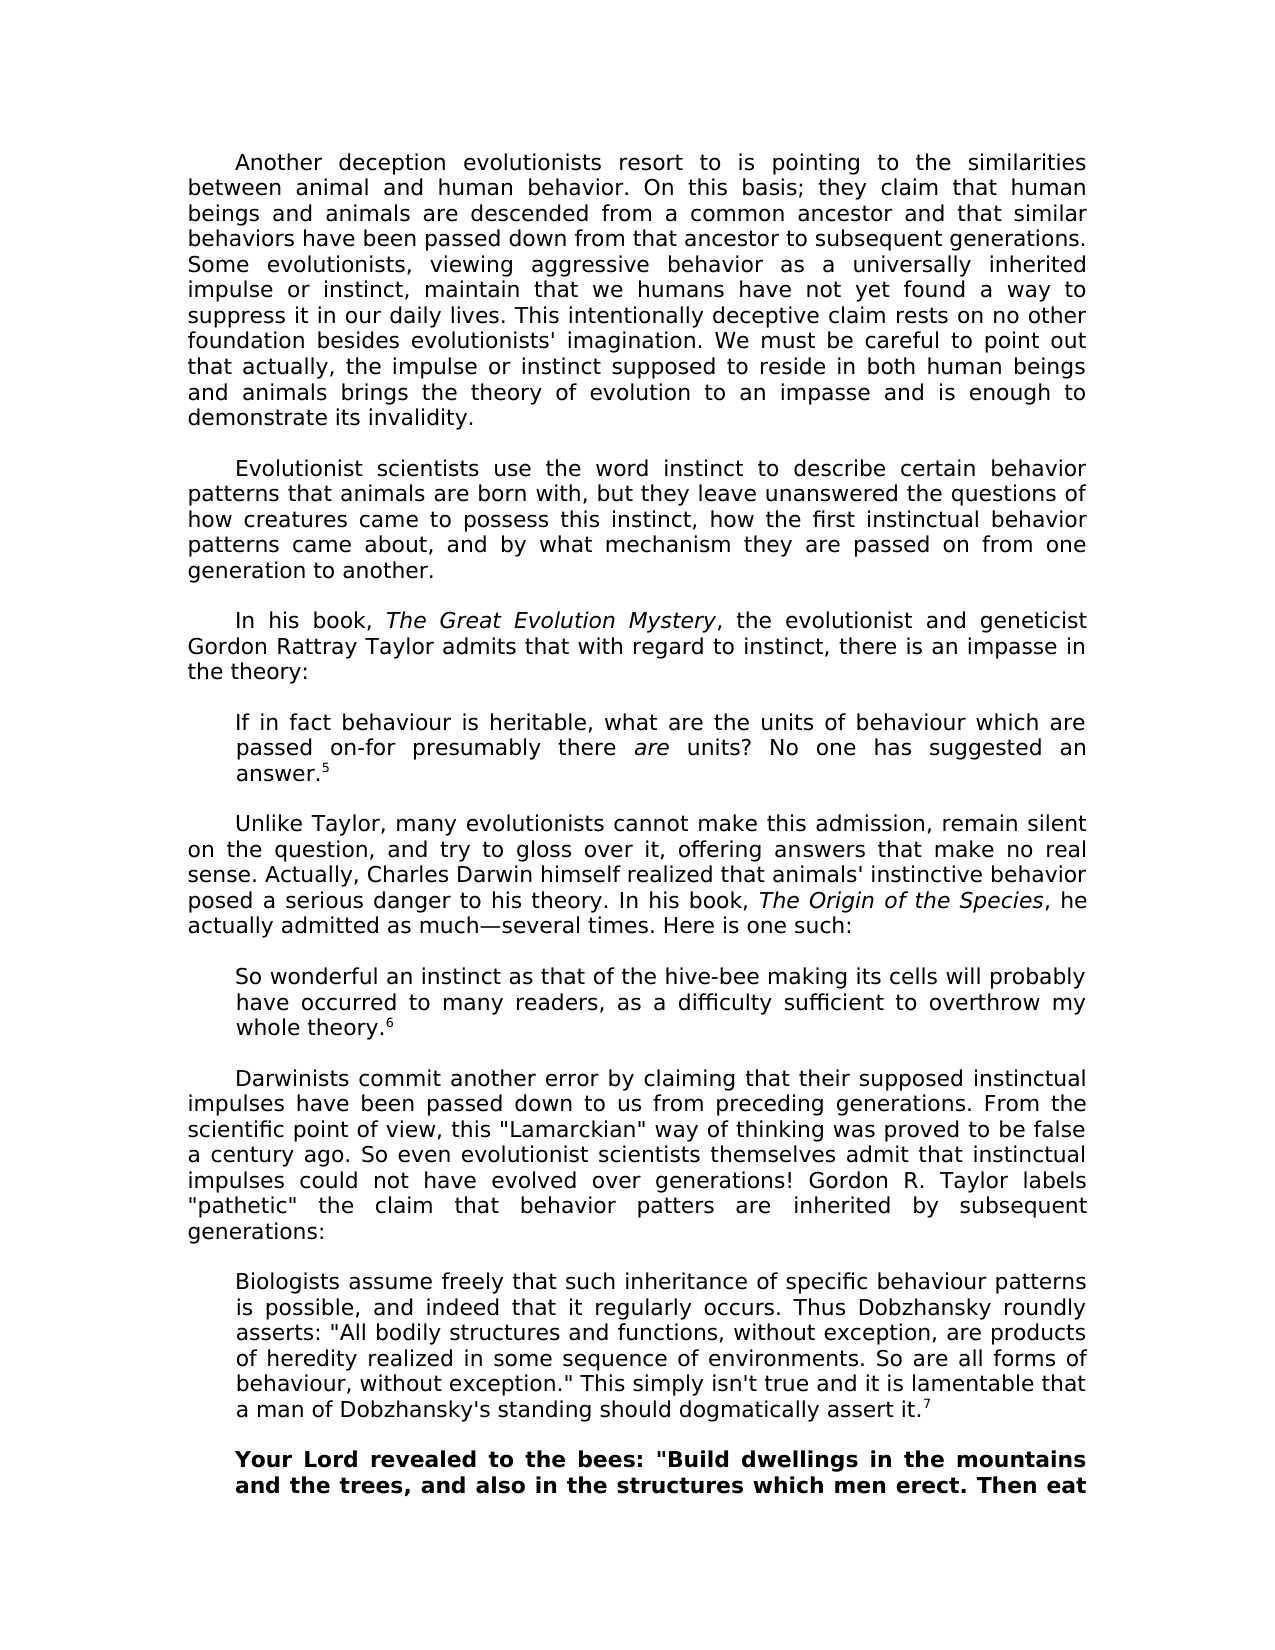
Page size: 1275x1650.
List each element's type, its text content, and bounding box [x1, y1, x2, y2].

text Another deception evolutionists resort to is pointing to the similarities between animal and human behavior. On this basis; they claim that human beings and animals are descended from a common ancestor and that similar behaviors have been passed down from that ancestor to subsequent generations. Some evolutionists, viewing aggressive behavior as a universally inherited impulse or instinct, maintain that we humans have not yet found a way to suppress it in our daily lives. This intentionally deceptive claim rests on no other foundation besides evolutionists' imagination. We must be careful to point out that actually, the impulse or instinct supposed to reside in both human beings and animals brings the theory of evolution to an impasse and is enough to demonstrate its invalidity. [187, 150, 1087, 431]
text So wonderful an instinct as that of the hive-bee making its cells will probably have occurred to many readers, as a difficulty sufficient to overthrow my whole theory.6 [235, 964, 1087, 1041]
text If in fact behaviour is heritable, what are the units of behaviour which are passed on-for presumably there are units? No one has suggested an answer.5 [235, 710, 1087, 786]
text Biologists assume freely that such inheritance of specific behaviour patterns is possible, and indeed that it regularly occurs. Thus Dobzhansky roundly asserts: "All bodily structures and functions, without exception, are products of heredity realized in some sequence of environments. So are all forms of behaviour, without exception." This simply isn't true and it is lamentable that a man of Dobzhansky's standing should dogmatically assert it.7 [235, 1269, 1087, 1422]
text Unlike Taylor, many evolutionists cannot make this admission, remain silent on the question, and try to gloss over it, offering answers that make no real sense. Actually, Charles Darwin himself realized that animals' instinctive behavior posed a serious danger to his theory. In his book, The Origin of the Species, he actually admitted as much—several times. Here is one such: [187, 811, 1087, 939]
text Your Lord revealed to the bees: "Build dwellings in the mountains and the trees, and also in the structures which men erect. Then eat [235, 1447, 1087, 1498]
text Darwinists commit another error by claiming that their supposed instinctual impulses have been passed down to us from preceding generations. From the scientific point of view, this "Lamarckian" way of thinking was proved to be false a century ago. So even evolutionist scientists themselves admit that instinctual impulses could not have evolved over generations! Gordon R. Taylor labels "pathetic" the claim that behavior patters are inherited by subsequent generations: [187, 1066, 1087, 1244]
text In his book, The Great Evolution Mystery, the evolutionist and geneticist Gordon Rattray Taylor admits that with regard to instinct, there is an impasse in the theory: [187, 608, 1087, 685]
text Evolutionist scientists use the word instinct to describe certain behavior patterns that animals are born with, but they leave unanswered the questions of how creatures came to possess this instinct, how the first instinctual behavior patterns came about, and by what mechanism they are passed on from one generation to another. [187, 456, 1087, 583]
